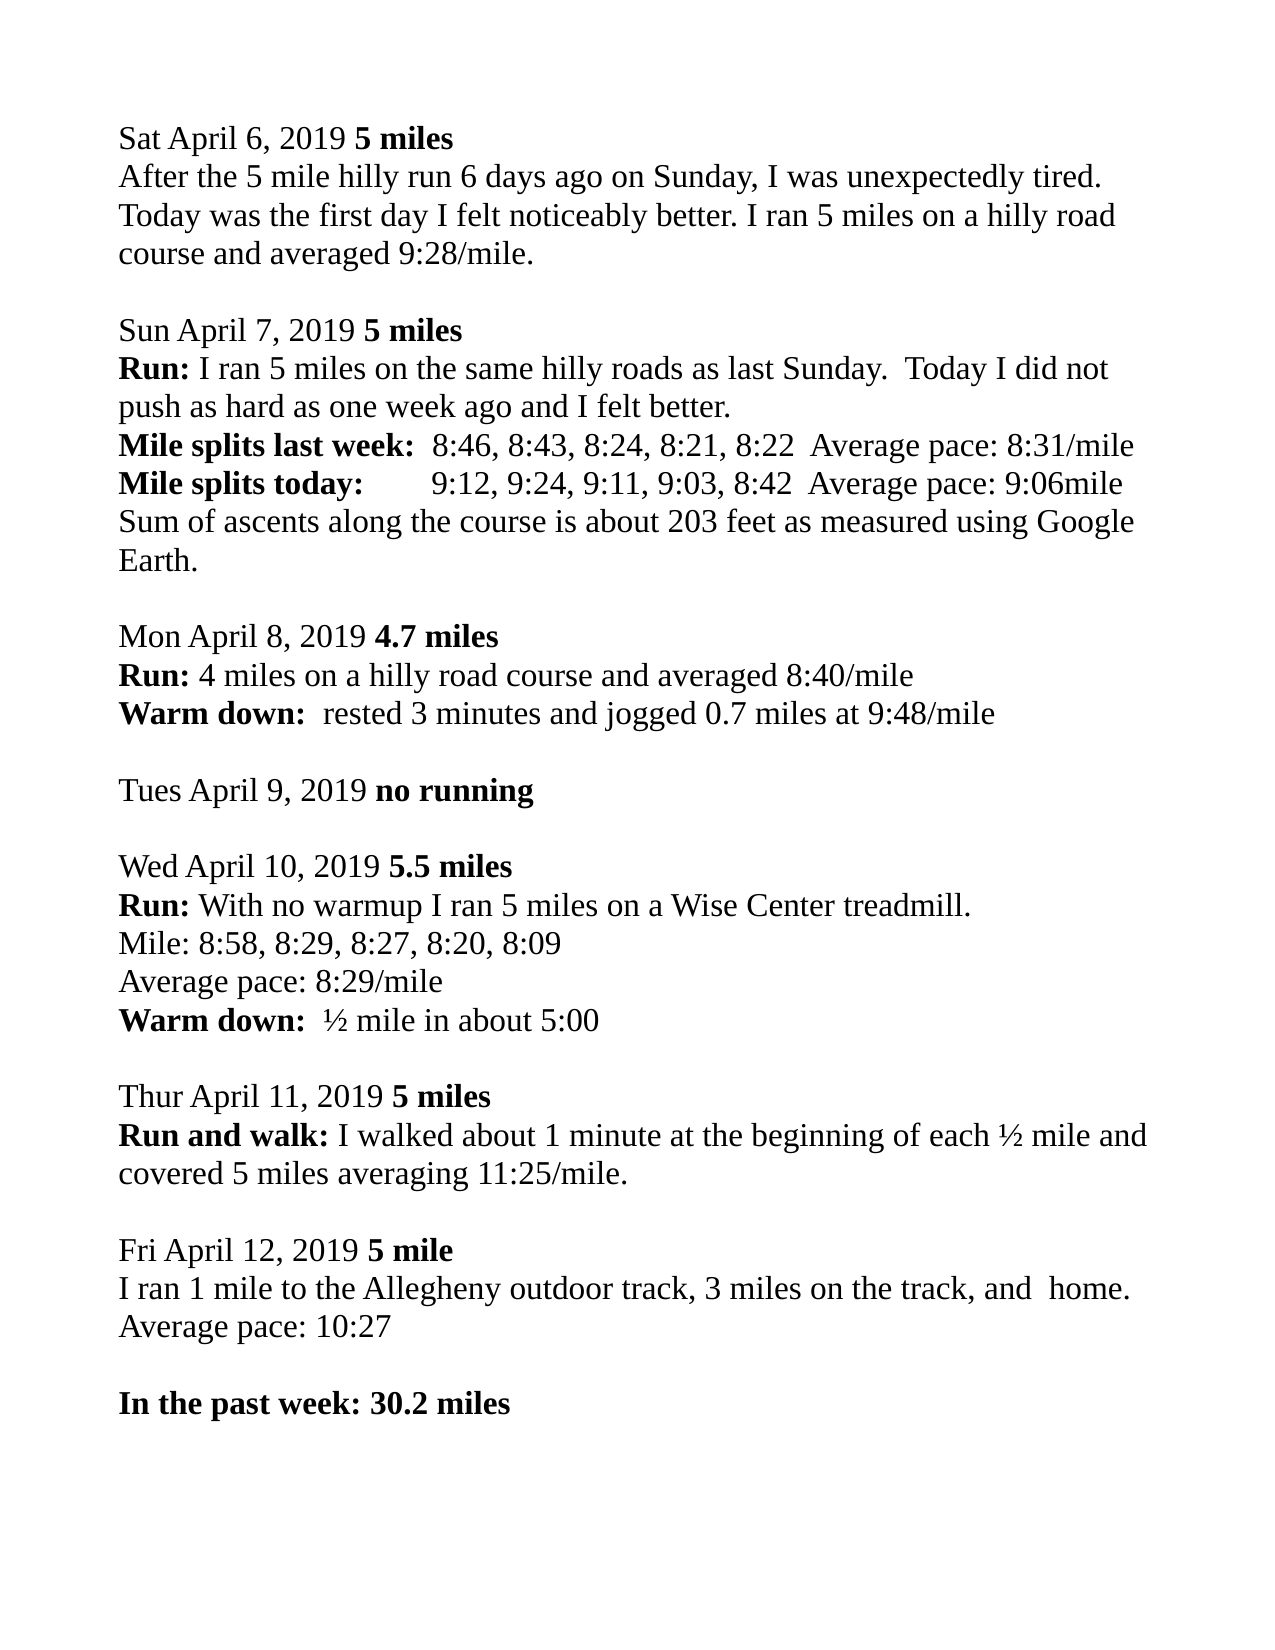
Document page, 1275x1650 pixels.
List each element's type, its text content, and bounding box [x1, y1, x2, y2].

text Sat April 6, 2019 5 miles [118, 118, 1161, 156]
text Mile splits last week: 8:46, 8:43, 8:24, 8:21, 8:22 Average pace: 8:31/mile [118, 425, 1161, 463]
text Run and walk: I walked about 1 minute at the beginning of each ½ mile and covered 5 miles averaging 11:25/mile. [118, 1115, 1161, 1191]
text Fri April 12, 2019 5 mile [118, 1230, 1161, 1268]
text Run: With no warmup I ran 5 miles on a Wise Center treadmill. [118, 885, 1161, 923]
text Sun April 7, 2019 5 miles [118, 310, 1161, 348]
text Warm down: rested 3 minutes and jogged 0.7 miles at 9:48/mile [118, 693, 1161, 731]
text Tues April 9, 2019 no running [118, 770, 1161, 808]
text I ran 1 mile to the Allegheny outdoor track, 3 miles on the track, and home. [118, 1268, 1161, 1306]
text Run: 4 miles on a hilly road course and averaged 8:40/mile [118, 655, 1161, 693]
text In the past week: 30.2 miles [118, 1383, 1161, 1421]
text Thur April 11, 2019 5 miles [118, 1076, 1161, 1115]
text Wed April 10, 2019 5.5 miles [118, 846, 1161, 885]
text Average pace: 10:27 [118, 1306, 1161, 1345]
text Average pace: 8:29/mile [118, 961, 1161, 1000]
text Mile: 8:58, 8:29, 8:27, 8:20, 8:09 [118, 923, 1161, 961]
text Warm down: ½ mile in about 5:00 [118, 1000, 1161, 1038]
text Mon April 8, 2019 4.7 miles [118, 616, 1161, 655]
text Run: I ran 5 miles on the same hilly roads as last Sunday. Today I did not push as hard as one week ago and I felt better. [118, 348, 1161, 425]
text Mile splits today: 9:12, 9:24, 9:11, 9:03, 8:42 Average pace: 9:06mile [118, 463, 1161, 501]
text Sum of ascents along the course is about 203 feet as measured using Google Earth. [118, 501, 1161, 578]
text After the 5 mile hilly run 6 days ago on Sunday, I was unexpectedly tired. Today was the first day I felt noticeably better. I ran 5 miles on a hilly road course and averaged 9:28/mile. [118, 156, 1161, 271]
